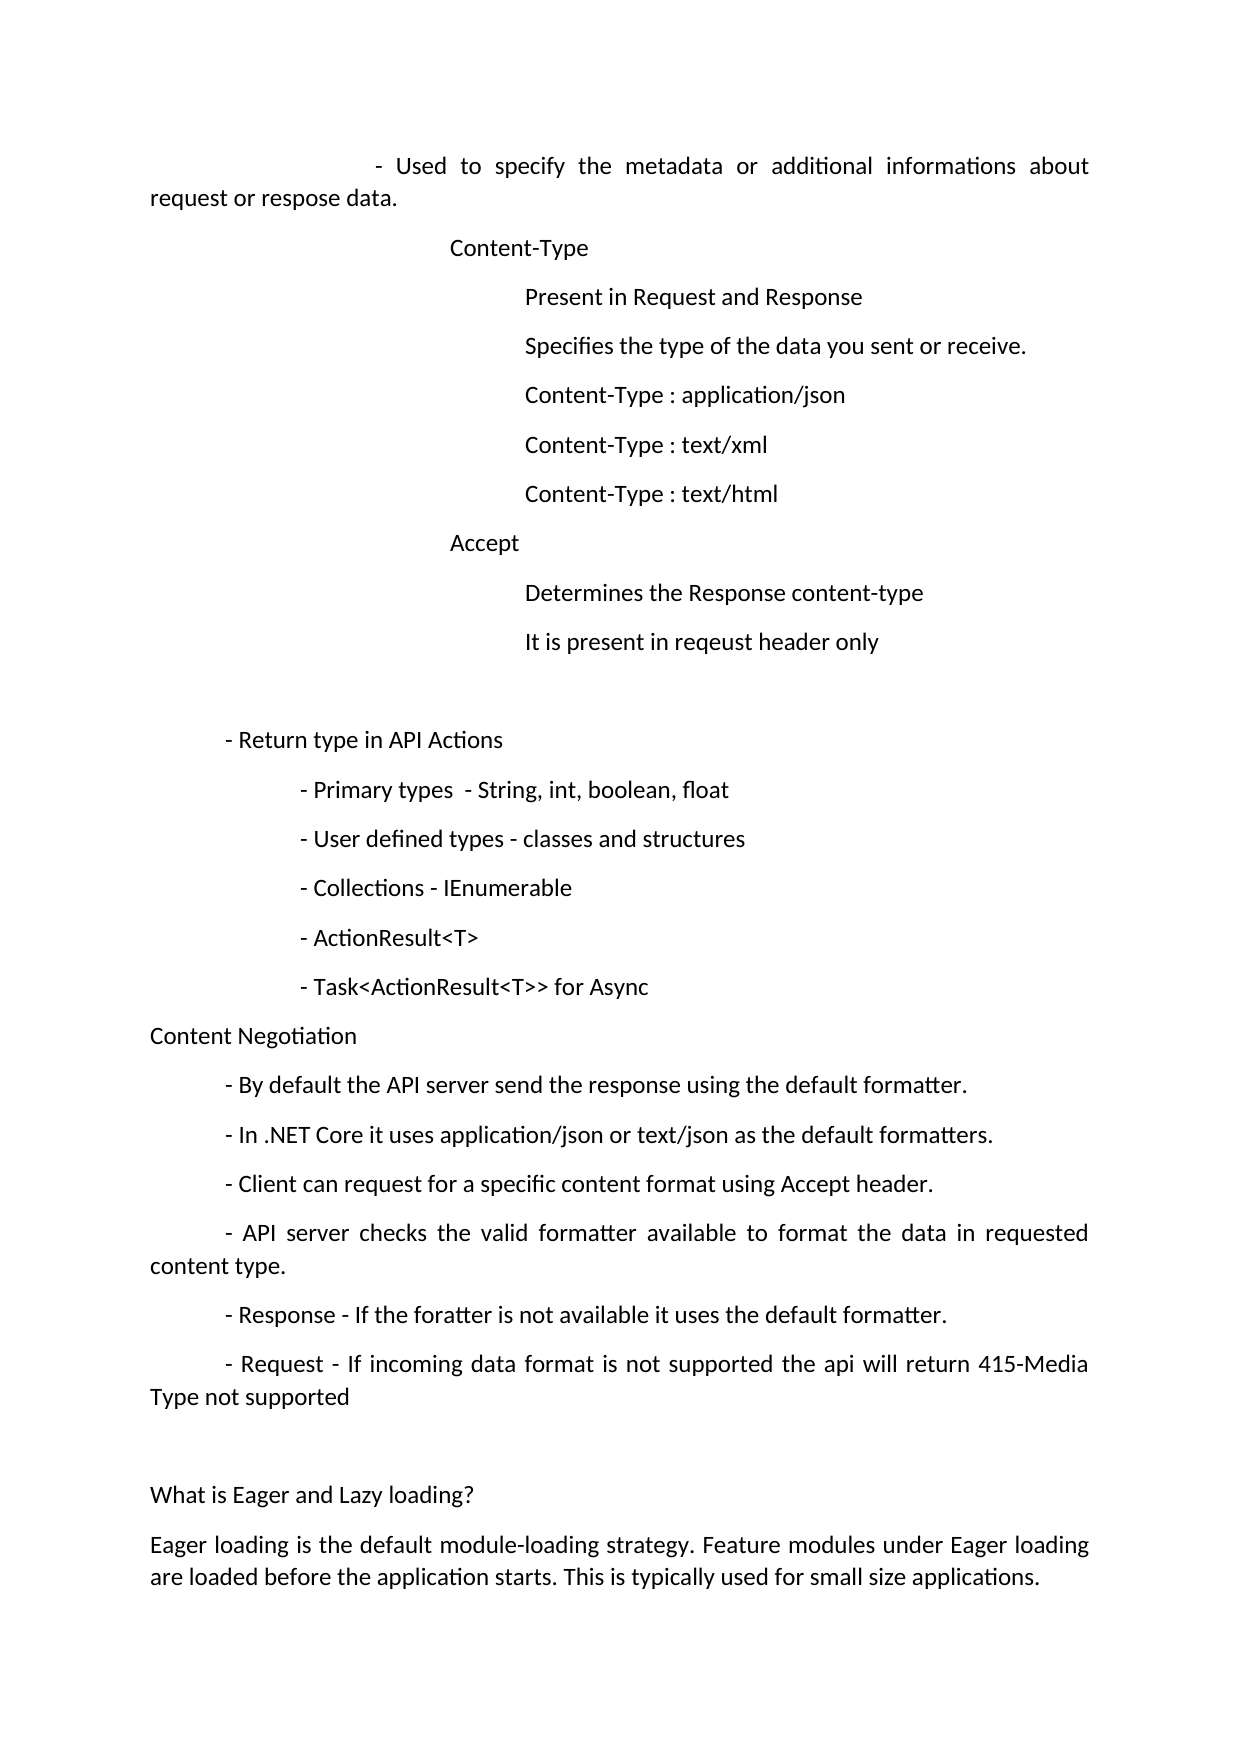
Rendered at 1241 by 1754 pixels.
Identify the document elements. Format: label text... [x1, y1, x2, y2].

text - Primary types - String, int, boolean, float [150, 774, 1090, 804]
text Content-Type [150, 232, 1090, 262]
text - User defined types - classes and structures [150, 823, 1090, 854]
text Present in Request and Response [150, 281, 1090, 312]
text Content-Type : text/xml [150, 429, 1090, 459]
text Content-Type : text/html [150, 478, 1090, 509]
text Content-Type : application/json [150, 380, 1090, 410]
text It is present in reqeust header only [150, 626, 1090, 657]
text What is Eager and Lazy loading? [150, 1479, 1090, 1510]
text - Task<ActionResult<T>> for Async [150, 971, 1090, 1001]
text - Used to specify the metadata or additional informations about request or respose data. [150, 150, 1090, 213]
text - In .NET Core it uses application/json or text/json as the default formatters. [150, 1119, 1090, 1149]
text Accept [150, 527, 1090, 558]
text - Collections - IEnumerable [150, 872, 1090, 903]
text - API server checks the valid formatter available to format the data in requested content type. [150, 1217, 1090, 1280]
text - Client can request for a specific content format using Accept header. [150, 1168, 1090, 1198]
text - Return type in API Actions [150, 724, 1090, 755]
text Eager loading is the default module-loading strategy. Feature modules under Eager loading are loaded before the application starts. This is typically used for small size applications. [150, 1529, 1090, 1592]
text - Request - If incoming data format is not supported the api will return 415-Media Type not supported [150, 1348, 1090, 1412]
text Determines the Response content-type [150, 577, 1090, 607]
text Content Negotiation [150, 1020, 1090, 1051]
text - Response - If the foratter is not available it uses the default formatter. [150, 1299, 1090, 1330]
text Specifies the type of the data you sent or receive. [150, 330, 1090, 361]
text - By default the API server send the response using the default formatter. [150, 1069, 1090, 1100]
text - ActionResult<T> [150, 922, 1090, 952]
